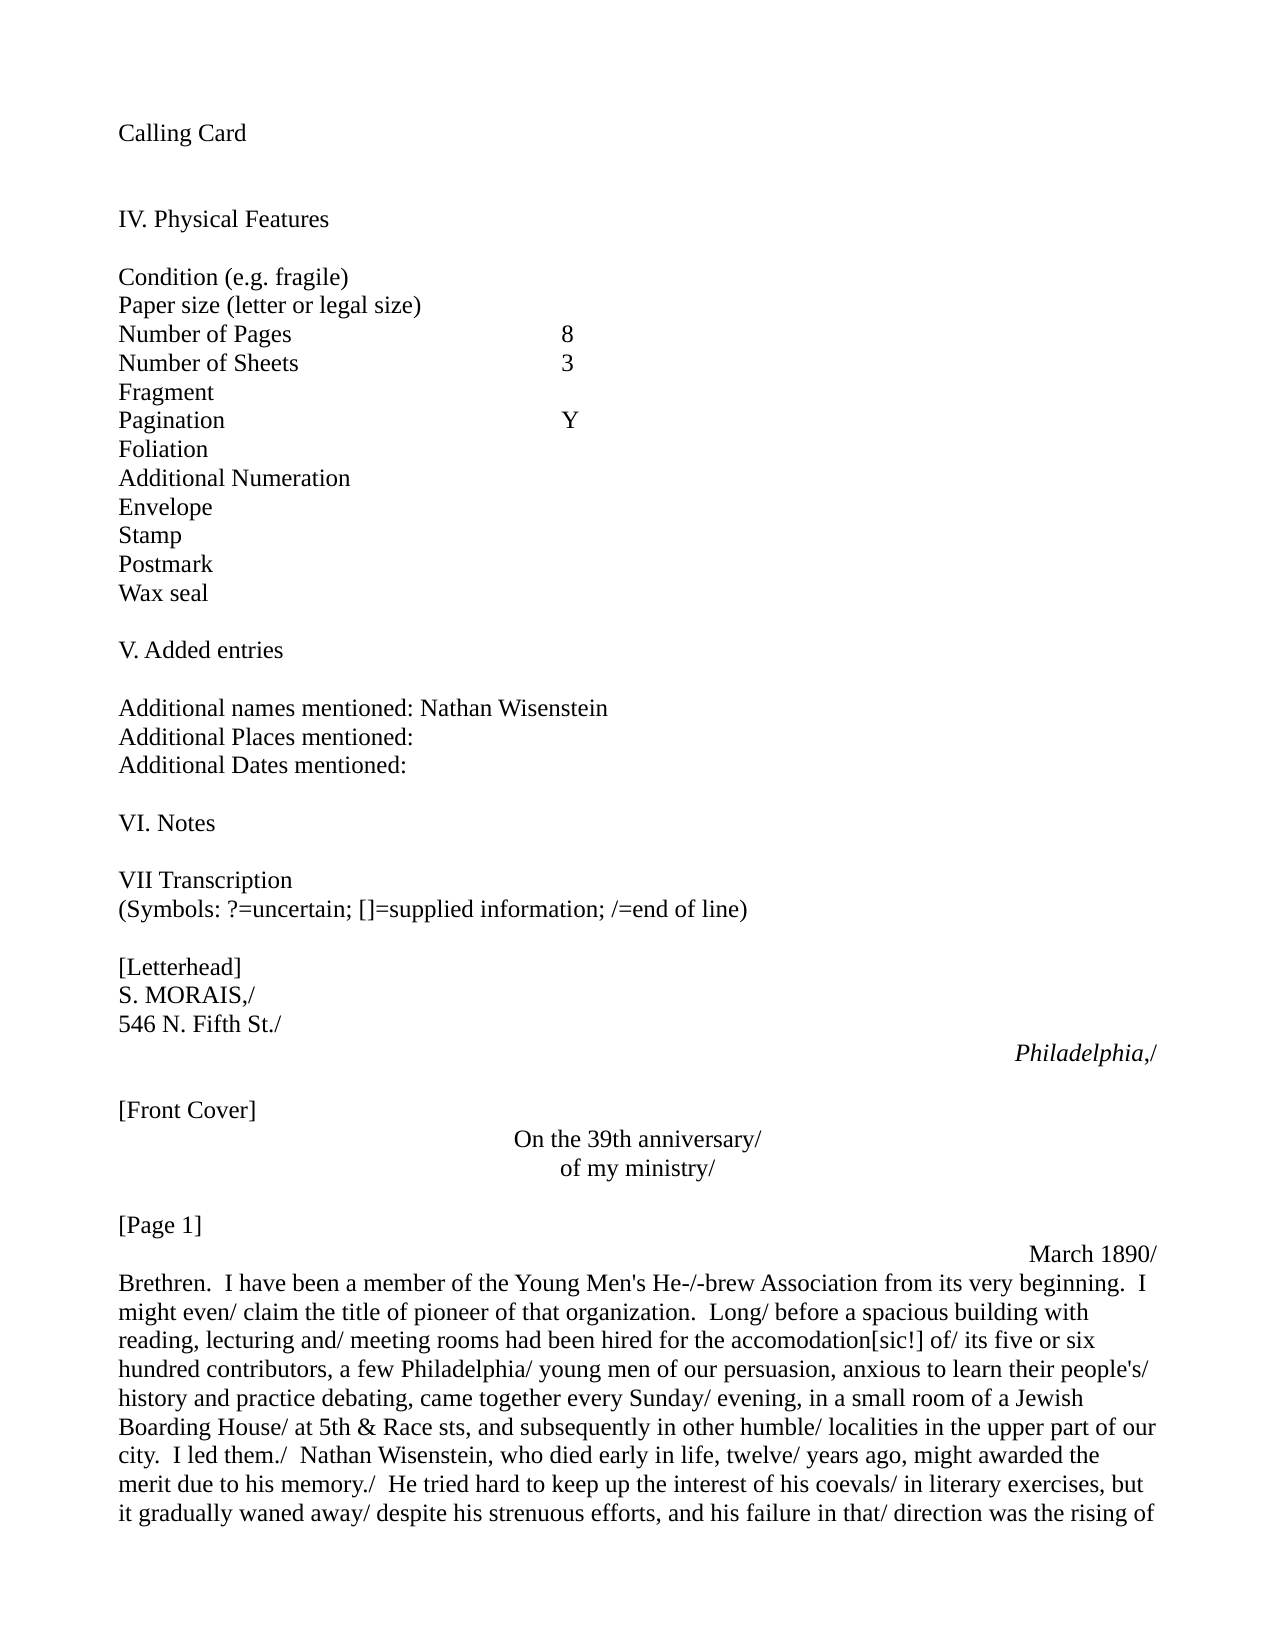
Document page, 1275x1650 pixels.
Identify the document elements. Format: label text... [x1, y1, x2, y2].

text IV. Physical Features [118, 204, 1157, 233]
text Fragment [118, 377, 1157, 406]
text of my ministry/ [118, 1153, 1157, 1182]
text Philadelphia,/ [118, 1038, 1157, 1067]
text Paper size (letter or legal size) [118, 291, 1157, 319]
text (Symbols: ?=uncertain; []=supplied information; /=end of line) [118, 894, 1157, 923]
text VI. Notes [118, 808, 1157, 837]
text Calling Card [118, 118, 1157, 147]
text 546 N. Fifth St./ [118, 1009, 1157, 1038]
text Additional Dates mentioned: [118, 751, 1157, 779]
text Number of Sheets 3 [118, 348, 1157, 377]
text V. Added entries [118, 636, 1157, 664]
text Condition (e.g. fragile) [118, 262, 1157, 291]
text On the 39th anniversary/ [118, 1124, 1157, 1153]
text Brethren. I have been a member of the Young Men's He-/-brew Association from its very beginning. I might even/ claim the title of pioneer of that organization. Long/ before a spacious building with reading, lecturing and/ meeting rooms had been hired for the accomodation[sic!] of/ its five or six hundred contributors, a few Philadelphia/ young men of our persuasion, anxious to learn their people's/ history and practice debating, came together every Sunday/ evening, in a small room of a Jewish Boarding House/ at 5th & Race sts, and subsequently in other humble/ localities in the upper part of our city. I led them./ Nathan Wisenstein, who died early in life, twelve/ years ago, might awarded the merit due to his memory./ He tried hard to keep up the interest of his coevals/ in literary exercises, but it gradually waned away/ despite his strenuous efforts, and his failure in that/ direction was the rising of [118, 1268, 1157, 1527]
text Postma rk [118, 549, 1157, 578]
text Number of Pages 8 [118, 319, 1157, 348]
text Foliation [118, 434, 1157, 463]
text March 1890/ [118, 1239, 1157, 1268]
text Additional Numeration [118, 463, 1157, 492]
text Stamp [118, 521, 1157, 549]
text VII Transcription [118, 866, 1157, 894]
text Additional names mentioned: Nathan Wisenstein [118, 693, 1157, 722]
text [Letterhead] [118, 952, 1157, 981]
text Additional Places mentioned: [118, 722, 1157, 751]
text S. MORAIS,/ [118, 981, 1157, 1009]
text Wax seal [118, 578, 1157, 607]
text Envelope [118, 492, 1157, 521]
text [Front Cover] [118, 1096, 1157, 1124]
text [Page 1] [118, 1211, 1157, 1239]
text Pagination Y [118, 406, 1157, 434]
